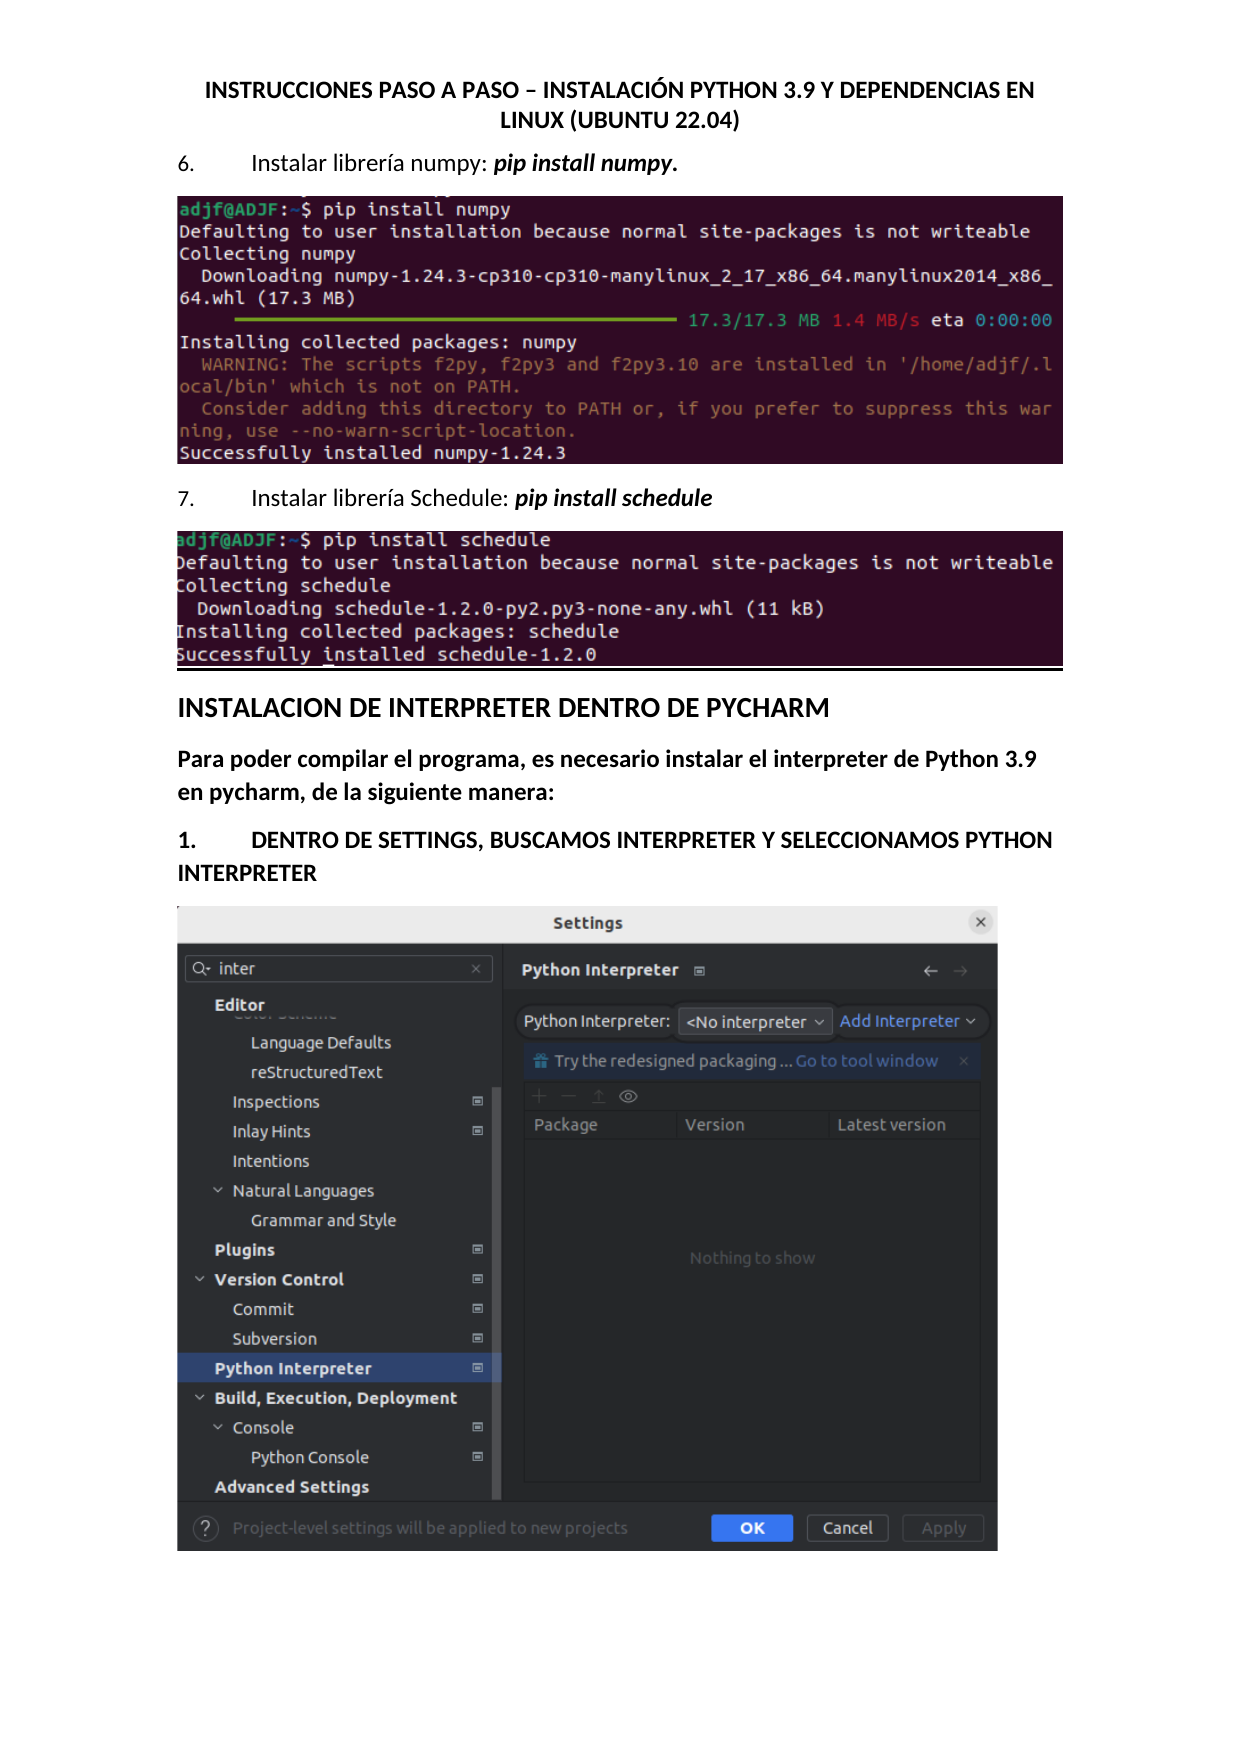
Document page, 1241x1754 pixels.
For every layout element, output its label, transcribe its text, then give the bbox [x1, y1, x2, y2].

list Para poder compilar el programa, es necesario instalar el interpreter de Python 3.9 en pycharm, de la siguiente manera: [177, 743, 1063, 806]
list INSTALACION DE INTERPRETER DENTRO DE PYCHARM [177, 689, 1063, 725]
list Instalar librería numpy: pip install numpy. [177, 148, 1063, 178]
list Instalar librería Schedule: pip install schedule [177, 482, 1063, 513]
list DENTRO DE SETTINGS, BUSCAMOS INTERPRETER Y SELECCIONAMOS PYTHON INTERPRETER [177, 825, 1063, 887]
